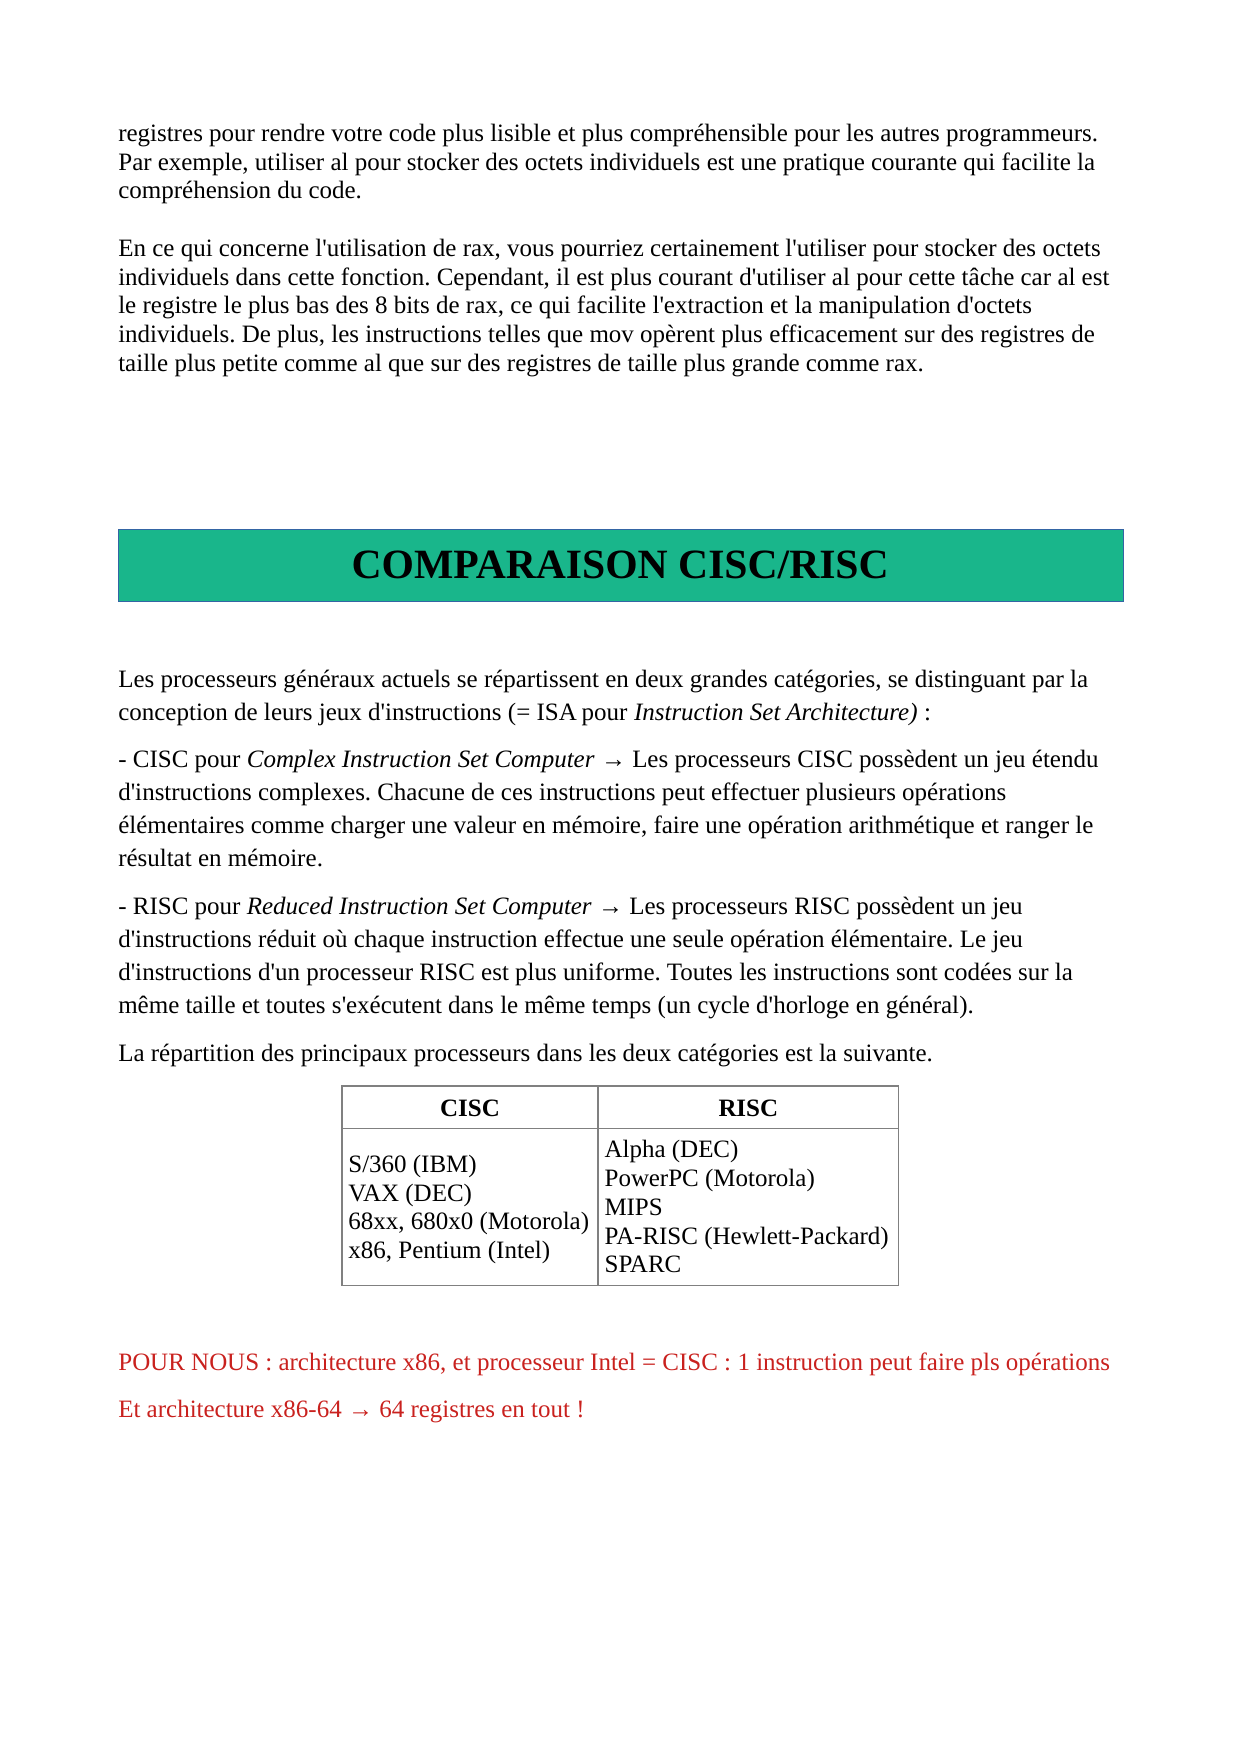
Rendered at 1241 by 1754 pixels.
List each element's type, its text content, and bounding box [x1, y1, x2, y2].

table_cell Alpha (DEC) PowerPC (Motorola) MIPS PA-RISC (Hewlett-Packard) SPARC [599, 1129, 898, 1284]
text Et architecture x86-64 → 64 registres en tout ! [118, 1394, 1122, 1423]
table_header RISC [599, 1087, 898, 1128]
table_header CISC [343, 1087, 597, 1128]
table_cell S/360 (IBM) VAX (DEC) 68xx, 680x0 (Motorola) x86, Pentium (Intel) [343, 1129, 597, 1284]
text En ce qui concerne l'utilisation de rax, vous pourriez certainement l'utiliser pour stocker des octets individuels dans cette fonction. Cependant, il est plus courant d'utiliser al pour cette tâche car al est le registre le plus bas des 8 bits de rax, ce qui facilite l'extraction et la manipulation d'octets individuels. De plus, les instructions telles que mov opèrent plus efficacement sur des registres de taille plus petite comme al que sur des registres de taille plus grande comme rax. [118, 233, 1122, 377]
text Les processeurs généraux actuels se répartissent en deux grandes catégories, se distinguant par la conception de leurs jeux d'instructions (= ISA pour Instruction Set Architecture) : [118, 664, 1122, 726]
text - CISC pour Complex Instruction Set Computer → Les processeurs CISC possèdent un jeu étendu d'instructions complexes. Chacune de ces instructions peut effectuer plusieurs opérations élémentaires comme charger une valeur en mémoire, faire une opération arithmétique et ranger le résultat en mémoire. [118, 744, 1122, 872]
text POUR NOUS : architecture x86, et processeur Intel = CISC : 1 instruction peut faire pls opérations [118, 1347, 1122, 1376]
text registres pour rendre votre code plus lisible et plus compréhensible pour les autres programmeurs. Par exemple, utiliser al pour stocker des octets individuels est une pratique courante qui facilite la compréhension du code. [118, 118, 1122, 204]
text La répartition des principaux processeurs dans les deux catégories est la suivante. [118, 1038, 1122, 1067]
text - RISC pour Reduced Instruction Set Computer → Les processeurs RISC possèdent un jeu d'instructions réduit où chaque instruction effectue une seule opération élémentaire. Le jeu d'instructions d'un processeur RISC est plus uniforme. Toutes les instructions sont codées sur la même taille et toutes s'exécutent dans le même temps (un cycle d'horloge en général). [118, 891, 1122, 1019]
